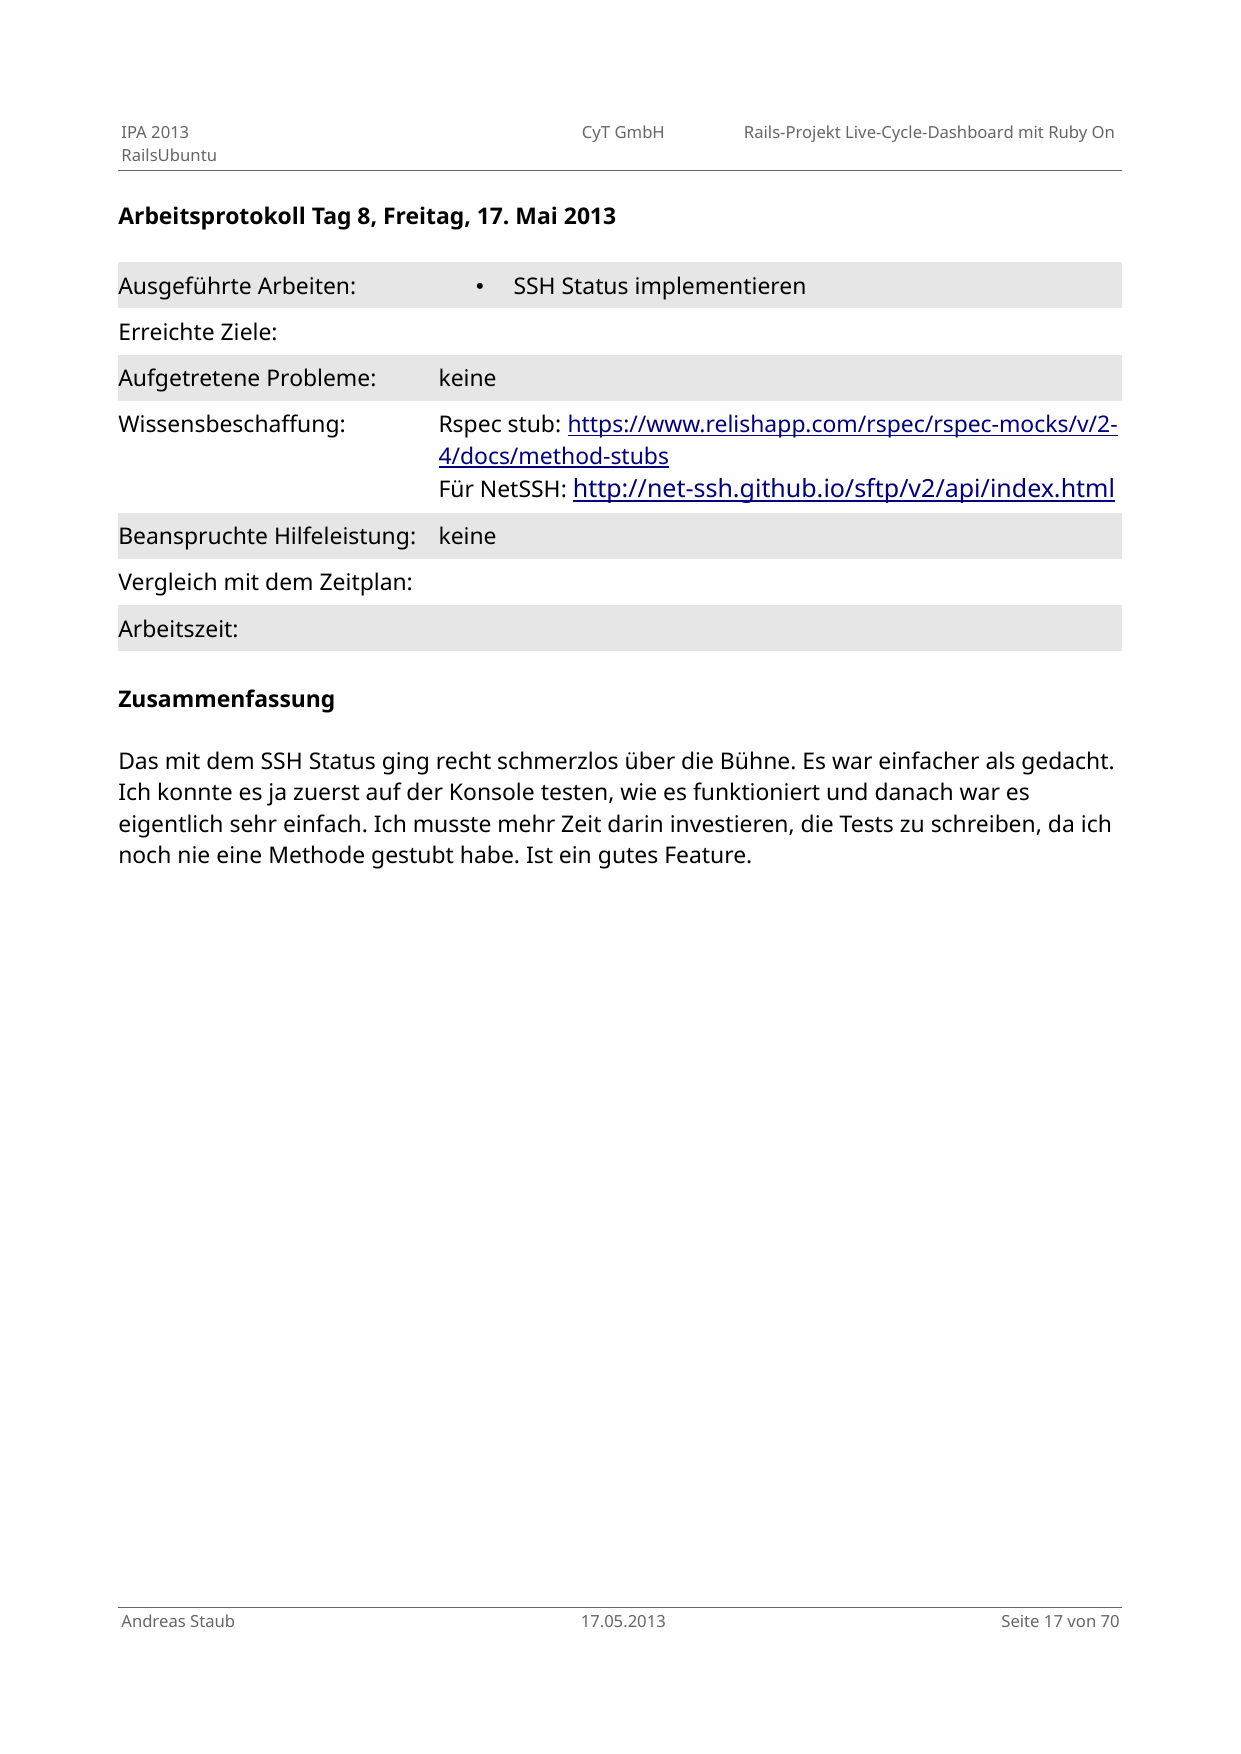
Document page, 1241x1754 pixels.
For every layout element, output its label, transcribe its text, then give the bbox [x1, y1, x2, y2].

text Arbeitsprotokoll Tag 8, Freitag, 17. Mai 2013 [118, 200, 1122, 231]
table_cell Aufgetretene Probleme: [118, 355, 438, 401]
table_cell Beanspruchte Hilfeleistung: [118, 513, 438, 559]
table_cell Arbeitszeit: [118, 605, 438, 651]
table_header Ausgeführte Arbeiten: [118, 262, 438, 308]
table_cell Vergleich mit dem Zeitplan: [118, 559, 438, 605]
table_cell Wissensbeschaffung: [118, 401, 438, 512]
text Das mit dem SSH Status ging recht schmerzlos über die Bühne. Es war einfacher als gedacht. Ich konnte es ja zuerst auf der Konsole testen, wie es funktioniert und danach war es eigentlich sehr einfach. Ich musste mehr Zeit darin investieren, die Tests zu schreiben, da ich noch nie eine Methode gestubt habe. Ist ein gutes Feature. [118, 745, 1122, 870]
table_cell keine [438, 355, 1122, 401]
table_header SSH Status implementieren [438, 262, 1122, 308]
table_cell [438, 605, 1122, 651]
table_cell [438, 309, 1122, 355]
table_cell [438, 559, 1122, 605]
table_cell Rspec stub: https://www.relishapp.com/rspec/rspec-mocks/v/2-4/docs/method-stubs Für NetSSH: http://net-ssh.github.io/sftp/v2/api/index.html [438, 401, 1122, 512]
table_cell keine [438, 513, 1122, 559]
table_cell Erreichte Ziele: [118, 309, 438, 355]
text Zusammenfassung [118, 682, 1122, 714]
